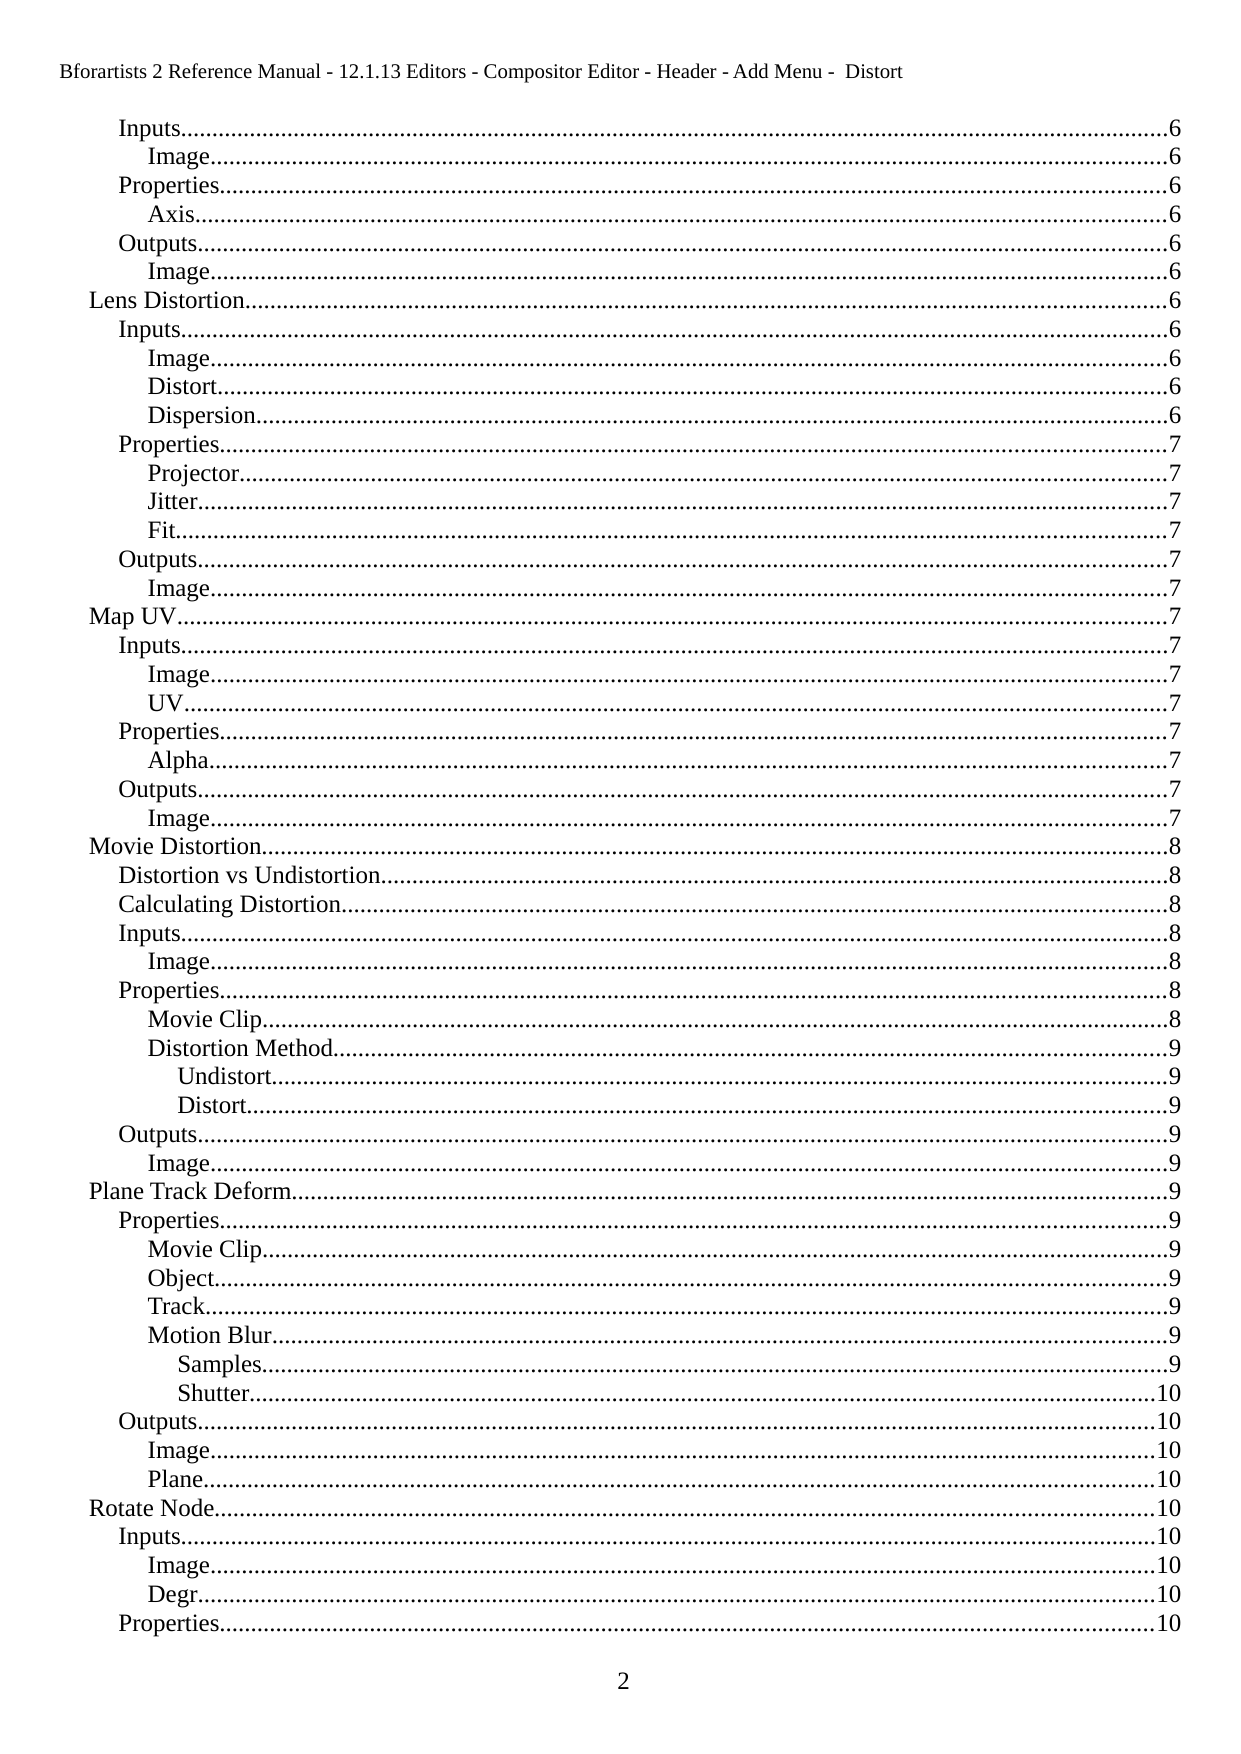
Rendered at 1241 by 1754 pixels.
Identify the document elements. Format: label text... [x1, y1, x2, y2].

text Image 10 [147, 1550, 1181, 1579]
text Outputs 6 [118, 228, 1181, 256]
text Calculating Distortion 8 [118, 889, 1181, 918]
text Outputs 7 [118, 774, 1181, 803]
text Inputs 6 [118, 314, 1181, 343]
text Samples 9 [177, 1349, 1181, 1378]
text Outputs 10 [118, 1406, 1181, 1435]
text Rotate Node 10 [88, 1493, 1181, 1521]
text Inputs 7 [118, 630, 1181, 659]
text Map UV 7 [88, 601, 1181, 630]
text Outputs 9 [118, 1119, 1181, 1148]
text Outputs 7 [118, 544, 1181, 573]
text Alpha 7 [147, 745, 1181, 774]
text Plane 10 [147, 1464, 1181, 1493]
text Movie Distortion 8 [88, 831, 1181, 860]
text Image 7 [147, 573, 1181, 601]
text Object 9 [147, 1263, 1181, 1291]
text Image 9 [147, 1148, 1181, 1176]
text Image 6 [147, 343, 1181, 371]
text Inputs 6 [118, 113, 1181, 141]
text Plane Track Deform 9 [88, 1176, 1181, 1205]
text UV 7 [147, 688, 1181, 716]
text Movie Clip 9 [147, 1234, 1181, 1263]
text Projector 7 [147, 458, 1181, 486]
text Degr 10 [147, 1579, 1181, 1608]
text Distort 6 [147, 371, 1181, 400]
text Properties 8 [118, 975, 1181, 1004]
text Distortion vs Undistortion 8 [118, 860, 1181, 889]
text Image 8 [147, 946, 1181, 975]
text Jitter 7 [147, 486, 1181, 515]
text Image 10 [147, 1435, 1181, 1464]
text Lens Distortion 6 [88, 285, 1181, 314]
text Image 7 [147, 803, 1181, 831]
text Track 9 [147, 1291, 1181, 1320]
text Shutter 10 [177, 1378, 1181, 1406]
text Properties 7 [118, 716, 1181, 745]
text Distort 9 [177, 1090, 1181, 1119]
text Motion Blur 9 [147, 1320, 1181, 1349]
text Inputs 10 [118, 1521, 1181, 1550]
text Properties 9 [118, 1205, 1181, 1234]
text Image 6 [147, 256, 1181, 285]
text Distortion Method 9 [147, 1033, 1181, 1061]
text Movie Clip 8 [147, 1004, 1181, 1033]
text Undistort 9 [177, 1061, 1181, 1090]
text Dispersion 6 [147, 400, 1181, 429]
text Image 6 [147, 141, 1181, 170]
text Image 7 [147, 659, 1181, 688]
text Fit 7 [147, 515, 1181, 544]
text Properties 6 [118, 170, 1181, 199]
text Properties 7 [118, 429, 1181, 458]
text Inputs 8 [118, 918, 1181, 946]
text Properties 10 [118, 1608, 1181, 1636]
text Axis 6 [147, 199, 1181, 228]
